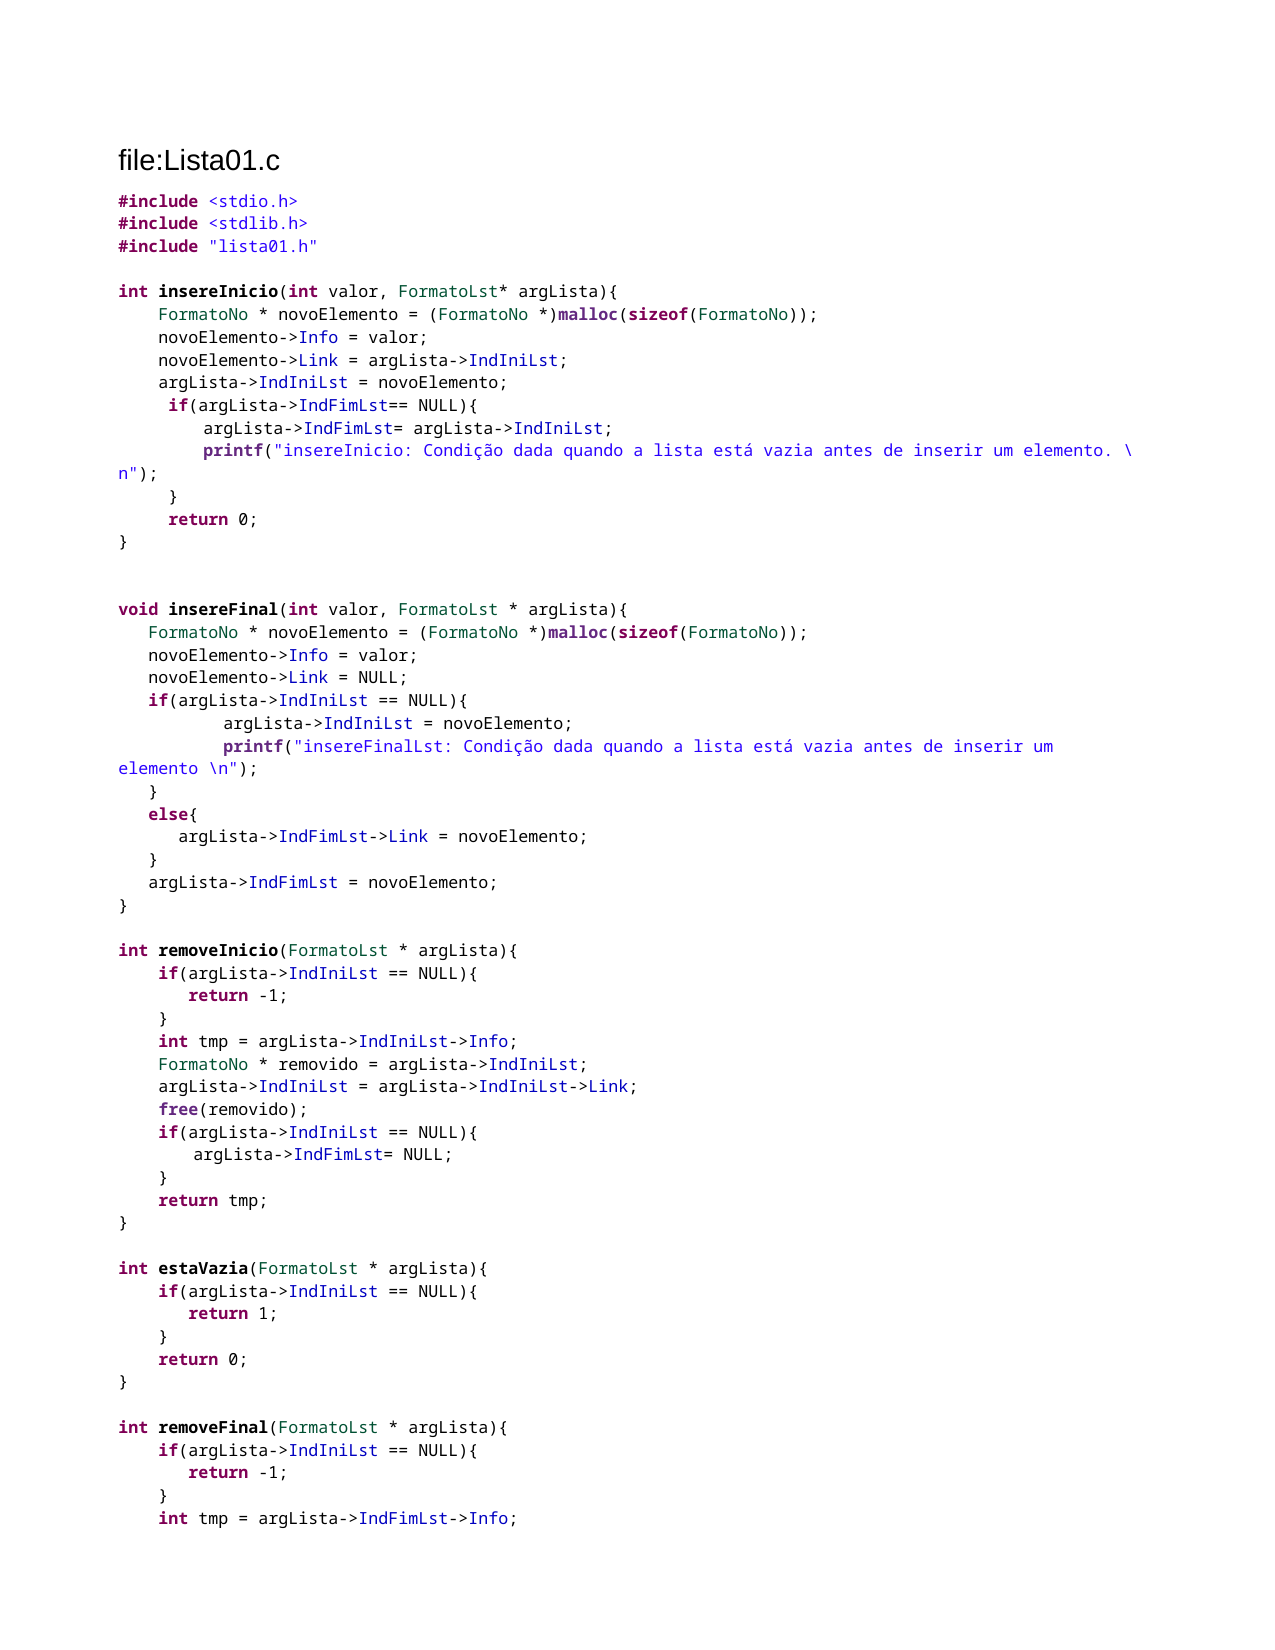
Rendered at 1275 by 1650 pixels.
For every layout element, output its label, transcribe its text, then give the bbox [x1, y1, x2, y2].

text argLista->IndIniLst = novoElemento; [118, 711, 1157, 734]
text int tmp = argLista->IndIniLst->Info; [118, 1029, 1157, 1052]
text novoElemento->Link = argLista->IndIniLst; [118, 348, 1157, 371]
text if(argLista->IndIniLst == NULL){ [118, 1279, 1157, 1302]
text } [118, 484, 1157, 507]
text argLista->IndFimLst->Link = novoElemento; [118, 825, 1157, 848]
text } [118, 779, 1157, 802]
text #include <stdlib.h> [118, 212, 1157, 234]
text } [118, 1211, 1157, 1234]
text if(argLista->IndIniLst == NULL){ [118, 689, 1157, 711]
text FormatoNo * novoElemento = (FormatoNo *)malloc(sizeof(FormatoNo)); [118, 621, 1157, 643]
text return 0; [118, 507, 1157, 530]
text return 0; [118, 1347, 1157, 1370]
text if(argLista->IndIniLst == NULL){ [118, 1438, 1157, 1461]
text } [118, 848, 1157, 870]
text argLista->IndIniLst = novoElemento; [118, 371, 1157, 393]
text int removeFinal(FormatoLst * argLista){ [118, 1415, 1157, 1438]
text argLista->IndIniLst = argLista->IndIniLst->Link; [118, 1075, 1157, 1097]
subtitle file:Lista01.c [118, 143, 1157, 177]
text if(argLista->IndIniLst == NULL){ [118, 1120, 1157, 1143]
text } [118, 1166, 1157, 1188]
text int tmp = argLista->IndFimLst->Info; [118, 1506, 1157, 1529]
text } [118, 530, 1157, 552]
text int removeInicio(FormatoLst * argLista){ [118, 938, 1157, 961]
text #include <stdio.h> [118, 189, 1157, 212]
text argLista->IndFimLst = novoElemento; [118, 870, 1157, 893]
text novoElemento->Link = NULL; [118, 666, 1157, 689]
text FormatoNo * removido = argLista->IndIniLst; [118, 1052, 1157, 1075]
text int insereInicio(int valor, FormatoLst* argLista){ [118, 280, 1157, 303]
text printf("insereInicio: Condição dada quando a lista está vazia antes de inserir um elemento. \n"); [118, 439, 1157, 484]
text return -1; [118, 984, 1157, 1007]
text } [118, 1007, 1157, 1029]
text } [118, 1370, 1157, 1393]
text argLista->IndFimLst= NULL; [118, 1143, 1157, 1166]
text return tmp; [118, 1188, 1157, 1211]
text } [118, 1324, 1157, 1347]
text novoElemento->Info = valor; [118, 643, 1157, 666]
text printf("insereFinalLst: Condição dada quando a lista está vazia antes de inserir um elemento \n"); [118, 734, 1157, 779]
text return 1; [118, 1302, 1157, 1324]
text else{ [118, 802, 1157, 825]
text void insereFinal(int valor, FormatoLst * argLista){ [118, 598, 1157, 621]
text if(argLista->IndIniLst == NULL){ [118, 961, 1157, 984]
text FormatoNo * novoElemento = (FormatoNo *)malloc(sizeof(FormatoNo)); [118, 303, 1157, 325]
text return -1; [118, 1461, 1157, 1483]
text novoElemento->Info = valor; [118, 325, 1157, 348]
text if(argLista->IndFimLst== NULL){ [118, 393, 1157, 416]
text free(removido); [118, 1097, 1157, 1120]
text } [118, 1483, 1157, 1506]
text argLista->IndFimLst= argLista->IndIniLst; [118, 416, 1157, 439]
text int estaVazia(FormatoLst * argLista){ [118, 1256, 1157, 1279]
text } [118, 893, 1157, 916]
text #include "lista01.h" [118, 234, 1157, 257]
